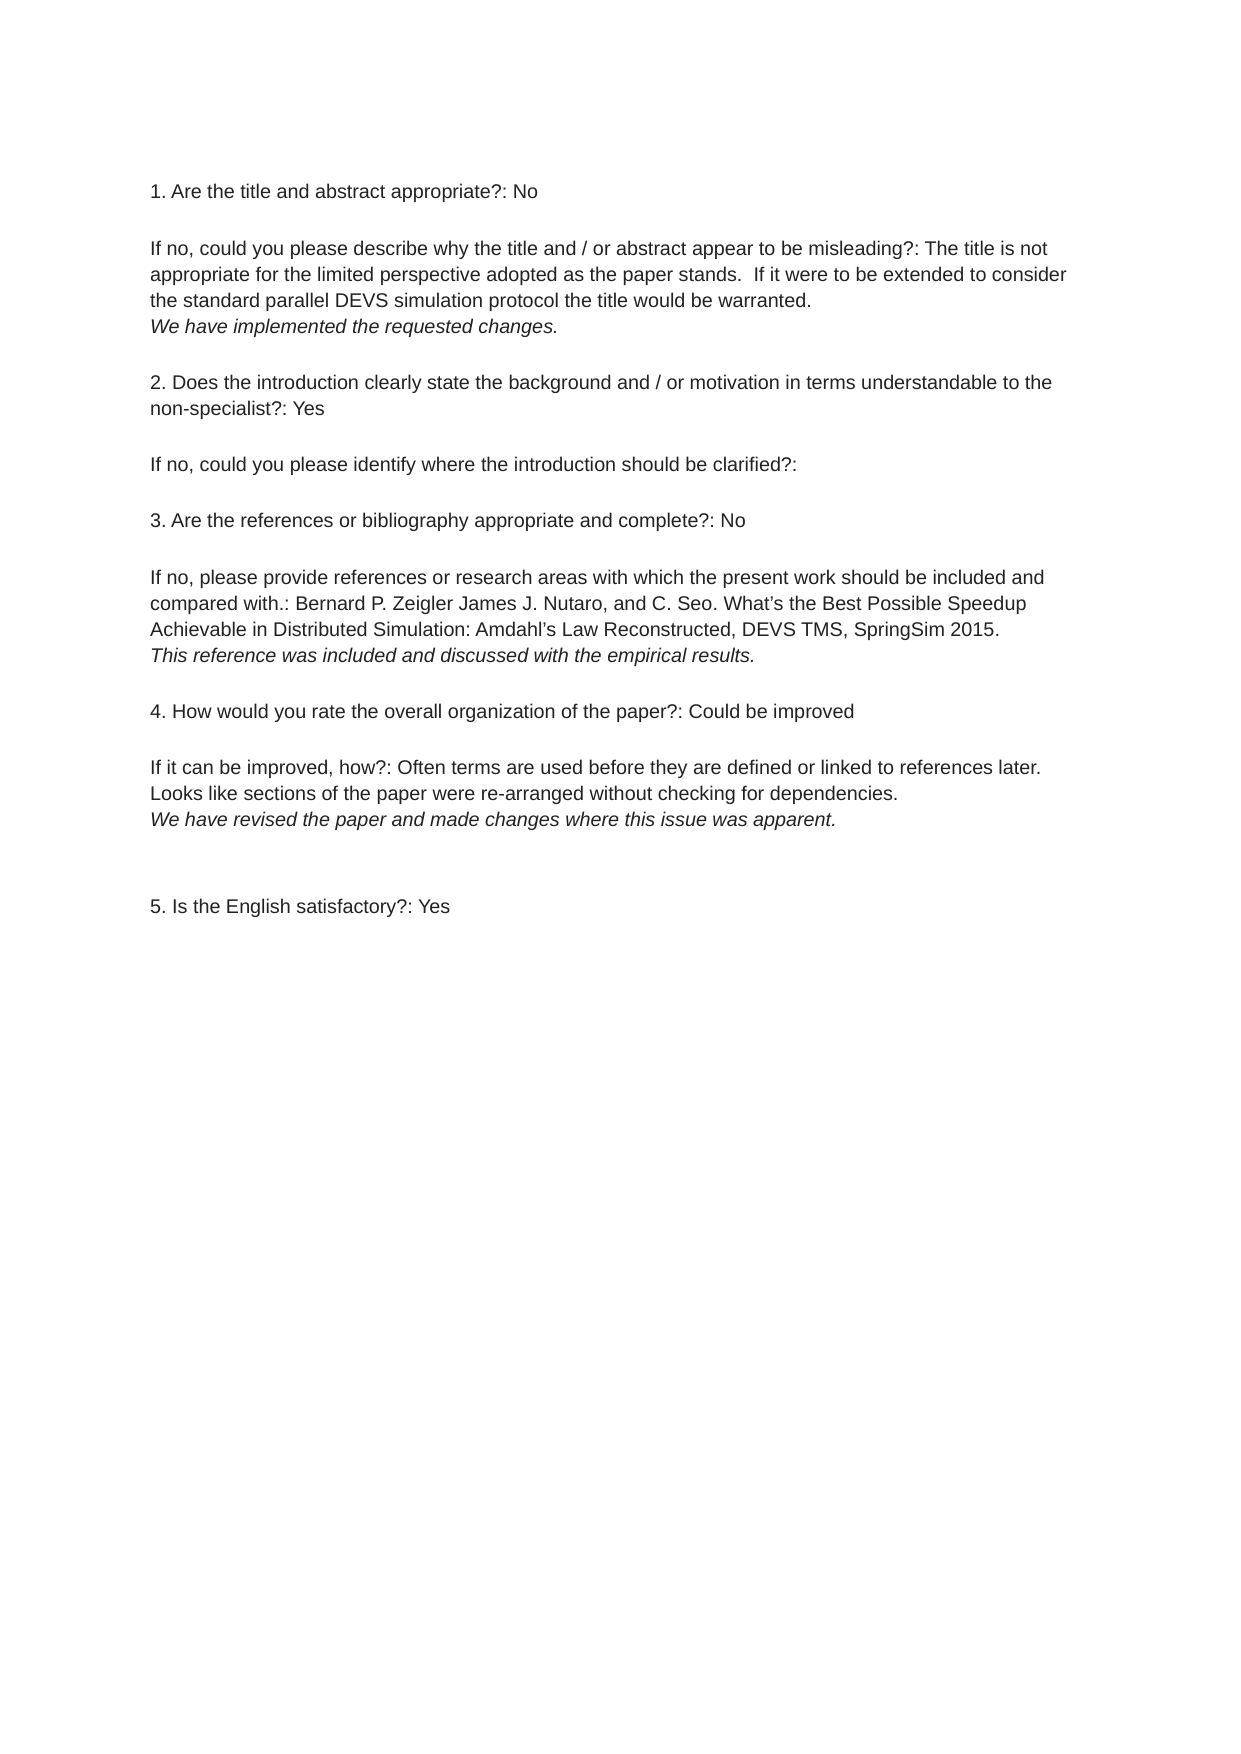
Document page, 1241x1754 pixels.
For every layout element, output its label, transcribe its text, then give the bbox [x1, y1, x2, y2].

text 3. Are the references or bibliography appropriate and complete?: No [150, 509, 1090, 532]
text We have revised the paper and made changes where this issue was apparent. [150, 808, 1090, 831]
text 4. How would you rate the overall organization of the paper?: Could be improved [150, 700, 1090, 723]
text We have implemented the requested changes. [150, 314, 1090, 337]
text If no, could you please identify where the introduction should be clarified?: [150, 453, 1090, 476]
text 5. Is the English satisfactory?: Yes [150, 895, 1090, 917]
text If no, could you please describe why the title and / or abstract appear to be misleading?: The title is not appropriate for the limited perspective adopted as the paper stands. If it were to be extended to consider the standard parallel DEVS simulation protocol the title would be warranted. [150, 236, 1090, 311]
text 1. Are the title and abstract appropriate?: No [150, 180, 1090, 203]
text If it can be improved, how?: Often terms are used before they are defined or linked to references later. Looks like sections of the paper were re-arranged without checking for dependencies. [150, 756, 1090, 805]
text 2. Does the introduction clearly state the background and / or motivation in terms understandable to the non-specialist?: Yes [150, 371, 1090, 419]
text If no, please provide references or research areas with which the present work should be included and compared with.: Bernard P. Zeigler James J. Nutaro, and C. Seo. What’s the Best Possible Speedup Achievable in Distributed Simulation: Amdahl’s Law Reconstructed, DEVS TMS, SpringSim 2015. [150, 566, 1090, 640]
text This reference was included and discussed with the empirical results. [150, 644, 1090, 666]
